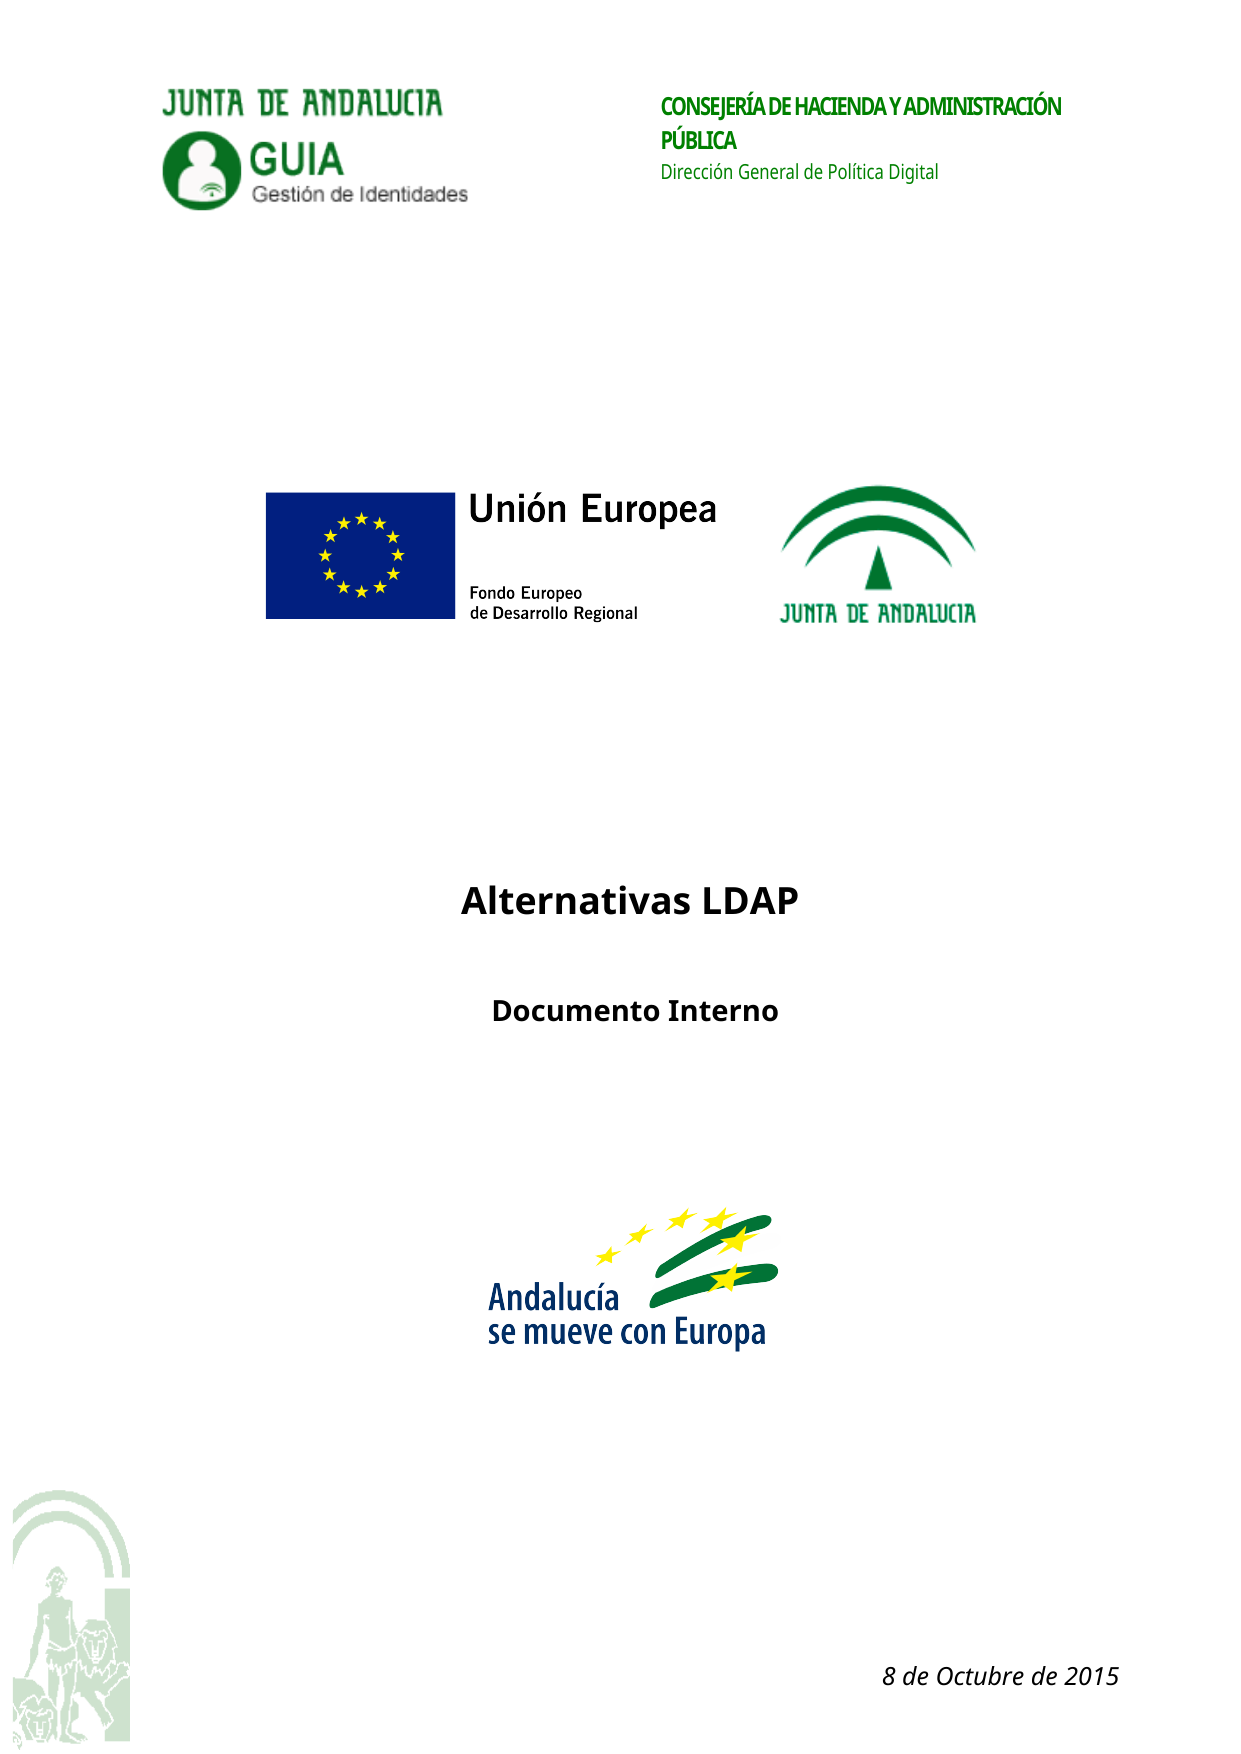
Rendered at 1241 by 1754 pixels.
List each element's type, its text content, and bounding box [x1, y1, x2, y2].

picture [12, 1490, 131, 1750]
picture [759, 442, 996, 664]
table_header [258, 426, 733, 488]
picture [147, 82, 498, 225]
picture [256, 488, 733, 626]
text 8 de Octubre de 2015 [148, 1659, 1122, 1693]
table_header [733, 664, 1027, 698]
table_header [258, 626, 733, 698]
table_header [733, 426, 1027, 663]
title Documento Interno [148, 990, 1122, 1029]
title Alternativas LDAP [148, 874, 1122, 925]
picture [488, 1206, 782, 1352]
